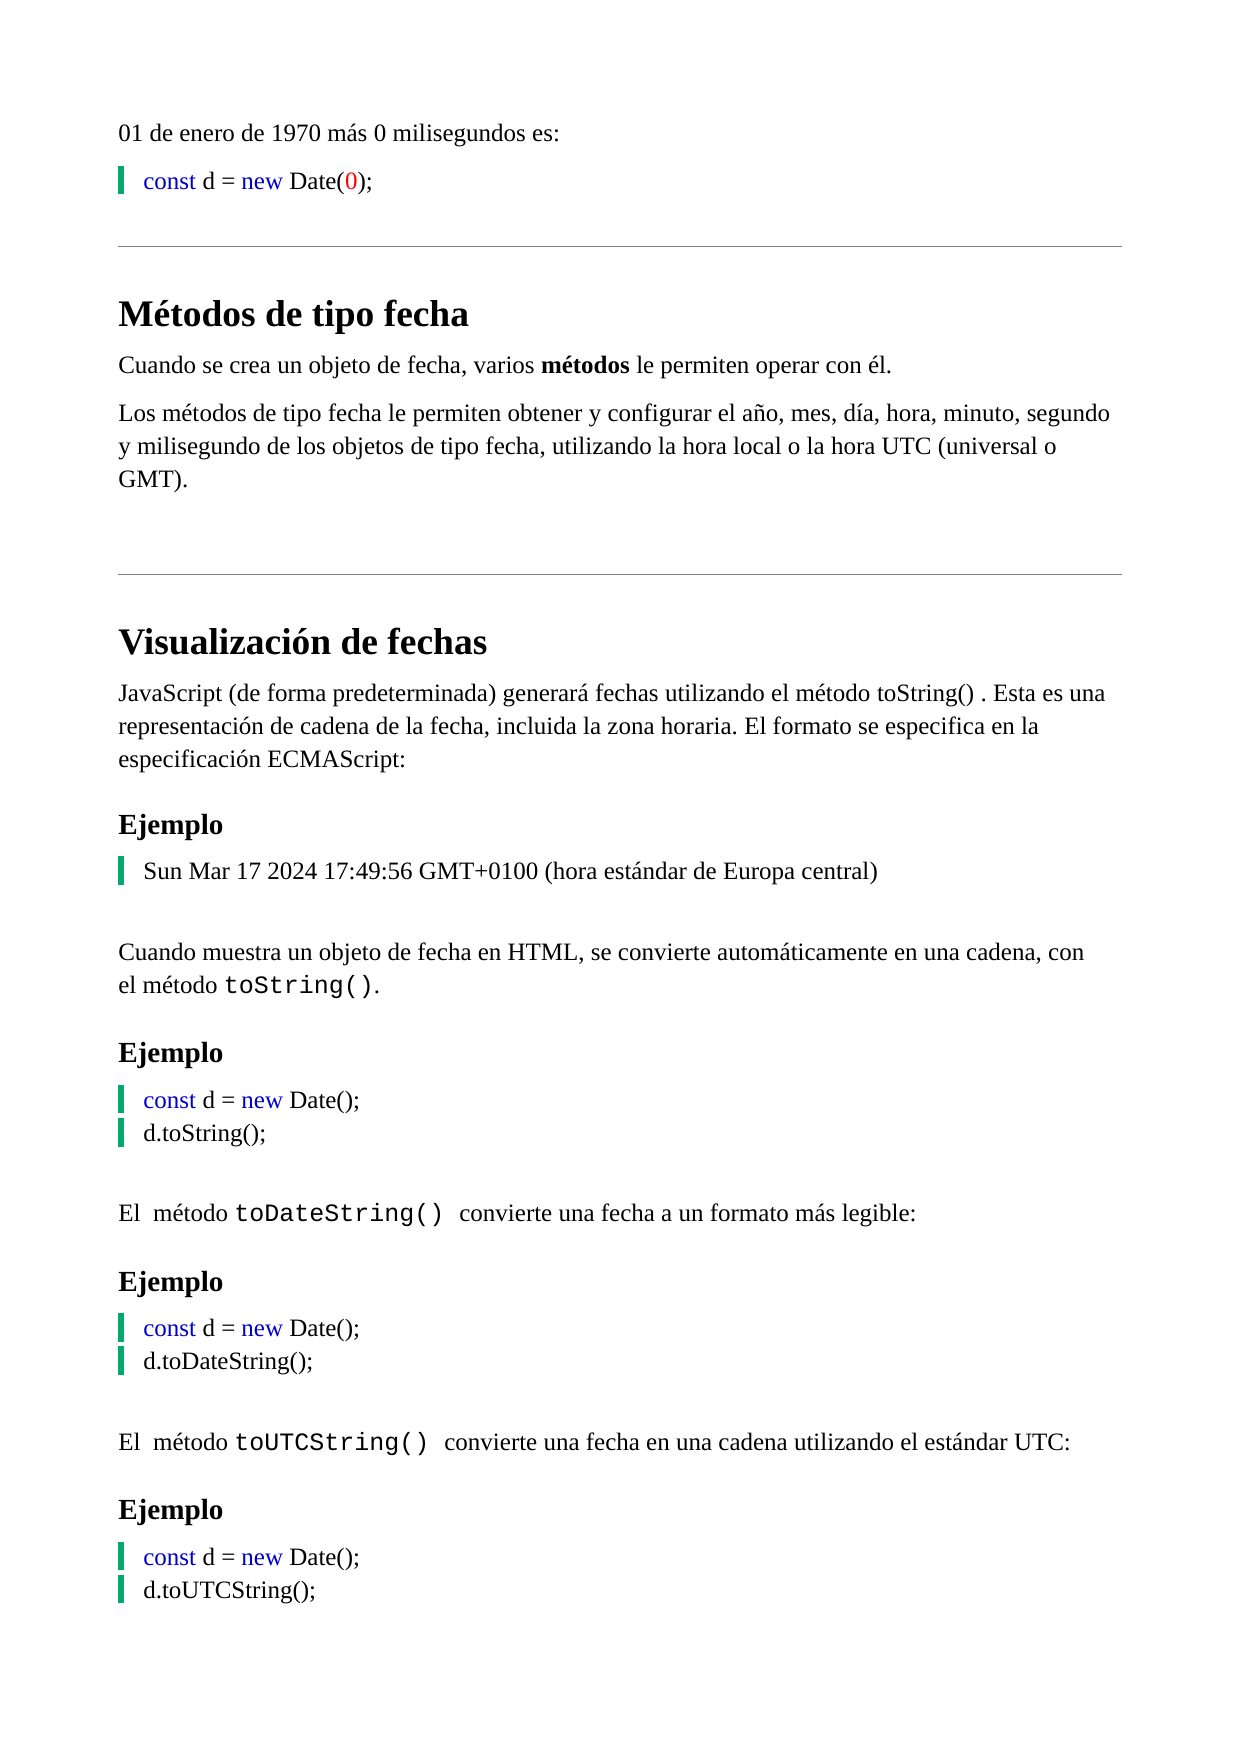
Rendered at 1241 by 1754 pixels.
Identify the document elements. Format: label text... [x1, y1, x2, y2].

text Los métodos de tipo fecha le permiten obtener y configurar el año, mes, día, hora, minuto, segundo y milisegundo de los objetos de tipo fecha, utilizando la hora local o la hora UTC (universal o GMT). [118, 398, 1122, 493]
text Cuando se crea un objeto de fecha, varios métodos le permiten operar con él. [118, 350, 1122, 379]
text 01 de enero de 1970 más 0 milisegundos es: [118, 118, 1122, 147]
text const d = new Date(); d.toUTCString(); [118, 1542, 1122, 1603]
text JavaScript (de forma predeterminada) generará fechas utilizando el método toString() . Esta es una representación de cadena de la fecha, incluida la zona horaria. El formato se especifica en la especificación ECMAScript: [118, 678, 1122, 773]
text Cuando muestra un objeto de fecha en HTML, se convierte automáticamente en una cadena, con el método toString(). [118, 937, 1122, 1001]
text Sun Mar 17 2024 17:49:56 GMT+0100 (hora estándar de Europa central) [124, 856, 1122, 885]
subtitle Ejemplo [118, 1492, 1122, 1526]
text El método toDateString() convierte una fecha a un formato más legible: [118, 1198, 1122, 1229]
text const d = new Date(); d.toString(); [118, 1085, 1122, 1147]
subtitle Ejemplo [118, 807, 1122, 841]
text const d = new Date(); d.toDateString(); [118, 1313, 1122, 1375]
subtitle Visualización de fechas [118, 619, 1122, 662]
subtitle Métodos de tipo fecha [118, 292, 1122, 335]
subtitle Ejemplo [118, 1036, 1122, 1069]
subtitle Ejemplo [118, 1264, 1122, 1298]
text const d = new Date(0); [124, 166, 1122, 194]
text El método toUTCString() convierte una fecha en una cadena utilizando el estándar UTC: [118, 1427, 1122, 1458]
